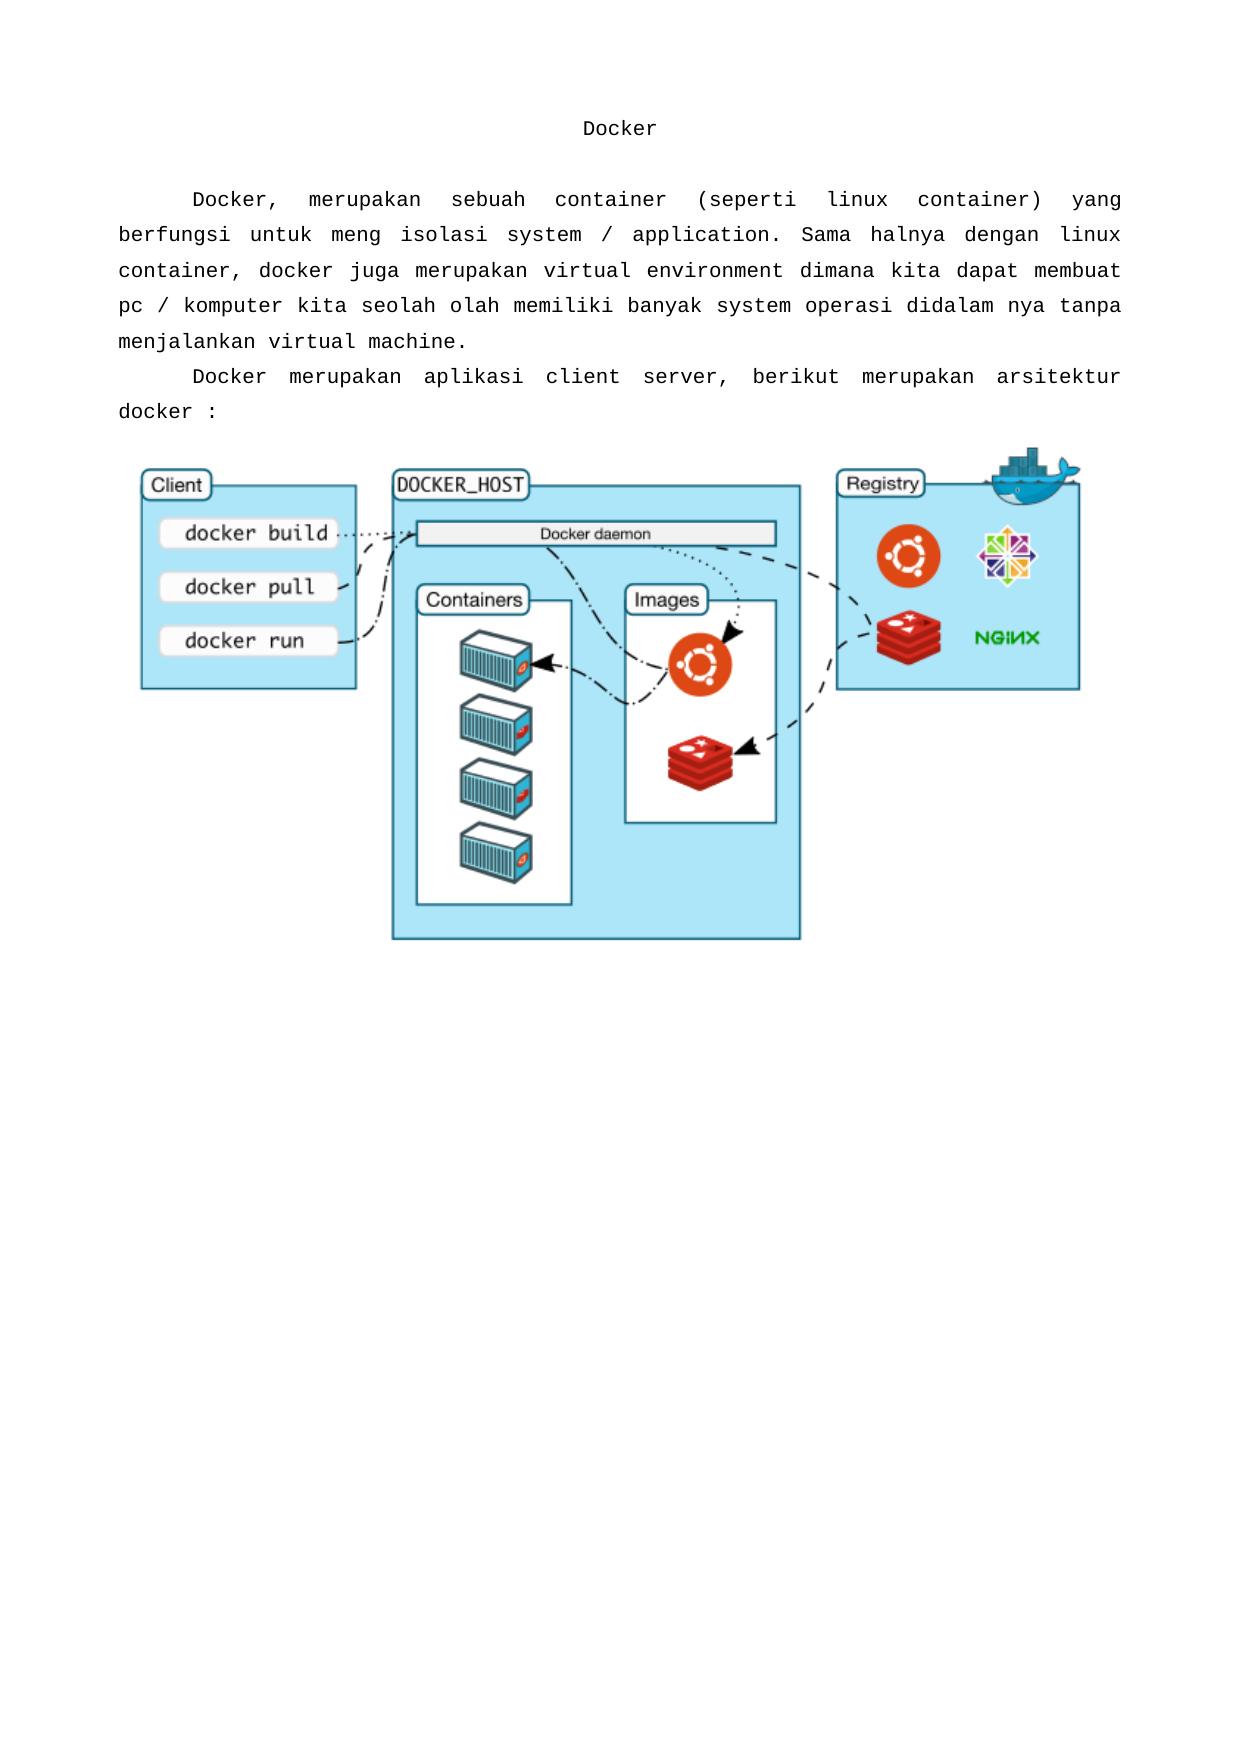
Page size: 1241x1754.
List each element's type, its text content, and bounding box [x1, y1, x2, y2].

text Docker, merupakan sebuah container (seperti linux container) yang berfungsi untuk meng isolasi system / application. Sama halnya dengan linux container, docker juga merupakan virtual environment dimana kita dapat membuat pc / komputer kita seolah olah memiliki banyak system operasi didalam nya tanpa menjalankan virtual machine. [118, 189, 1122, 354]
text Docker merupakan aplikasi client server, berikut merupakan arsitektur docker : [118, 366, 1122, 425]
picture [118, 436, 1123, 952]
text Docker [118, 118, 1122, 142]
